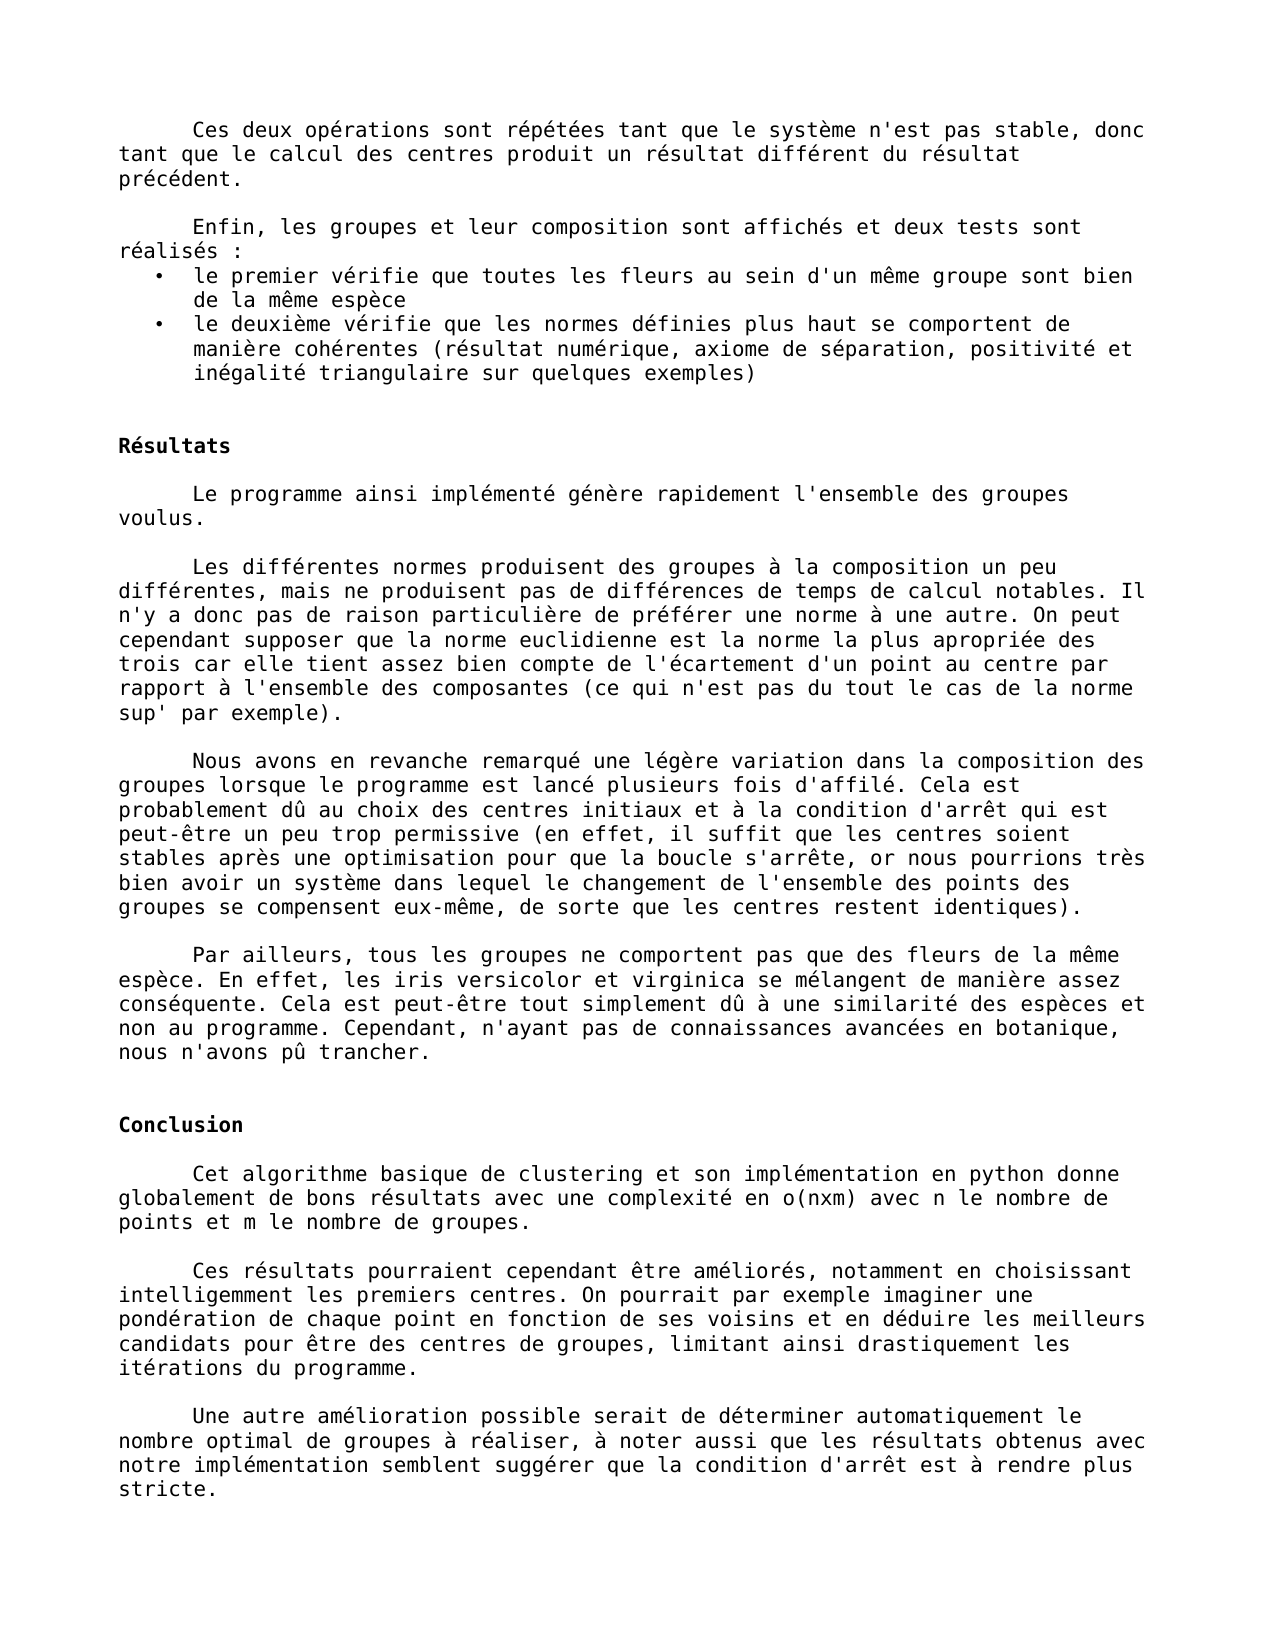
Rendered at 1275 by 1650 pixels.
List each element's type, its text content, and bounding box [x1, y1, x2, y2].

text Enfin, les groupes et leur composition sont affichés et deux tests sont réalisés : [118, 215, 1157, 264]
text Résultats [118, 434, 1157, 458]
text Ces résultats pourraient cependant être améliorés, notamment en choisissant intelligemment les premiers centres. On pourrait par exemple imaginer une pondération de chaque point en fonction de ses voisins et en déduire les meilleurs candidats pour être des centres de groupes, limitant ainsi drastiquement les itérations du programme. [118, 1259, 1157, 1380]
text Ces deux opérations sont répétées tant que le système n'est pas stable, donc tant que le calcul des centres produit un résultat différent du résultat précédent. [118, 118, 1157, 191]
list le premier vérifie que toutes les fleurs au sein d'un même groupe sont bien de la même espèce [156, 264, 1157, 312]
text Conclusion [118, 1113, 1157, 1137]
text Cet algorithme basique de clustering et son implémentation en python donne globalement de bons résultats avec une complexité en o(nxm) avec n le nombre de points et m le nombre de groupes. [118, 1162, 1157, 1234]
list le deuxième vérifie que les normes définies plus haut se comportent de manière cohérentes (résultat numérique, axiome de séparation, positivité et inégalité triangulaire sur quelques exemples) [156, 312, 1157, 385]
text Nous avons en revanche remarqué une légère variation dans la composition des groupes lorsque le programme est lancé plusieurs fois d'affilé. Cela est probablement dû au choix des centres initiaux et à la condition d'arrêt qui est peut-être un peu trop permissive (en effet, il suffit que les centres soient stables après une optimisation pour que la boucle s'arrête, or nous pourrions très bien avoir un système dans lequel le changement de l'ensemble des points des groupes se compensent eux-même, de sorte que les centres restent identiques). [118, 749, 1157, 919]
text Les différentes normes produisent des groupes à la composition un peu différentes, mais ne produisent pas de différences de temps de calcul notables. Il n'y a donc pas de raison particulière de préférer une norme à une autre. On peut cependant supposer que la norme euclidienne est la norme la plus apropriée des trois car elle tient assez bien compte de l'écartement d'un point au centre par rapport à l'ensemble des composantes (ce qui n'est pas du tout le cas de la norme sup' par exemple). [118, 555, 1157, 725]
text Par ailleurs, tous les groupes ne comportent pas que des fleurs de la même espèce. En effet, les iris versicolor et virginica se mélangent de manière assez conséquente. Cela est peut-être tout simplement dû à une similarité des espèces et non au programme. Cependant, n'ayant pas de connaissances avancées en botanique, nous n'avons pû trancher. [118, 943, 1157, 1065]
text Le programme ainsi implémenté génère rapidement l'ensemble des groupes voulus. [118, 482, 1157, 531]
text Une autre amélioration possible serait de déterminer automatiquement le nombre optimal de groupes à réaliser, à noter aussi que les résultats obtenus avec notre implémentation semblent suggérer que la condition d'arrêt est à rendre plus stricte. [118, 1404, 1157, 1502]
